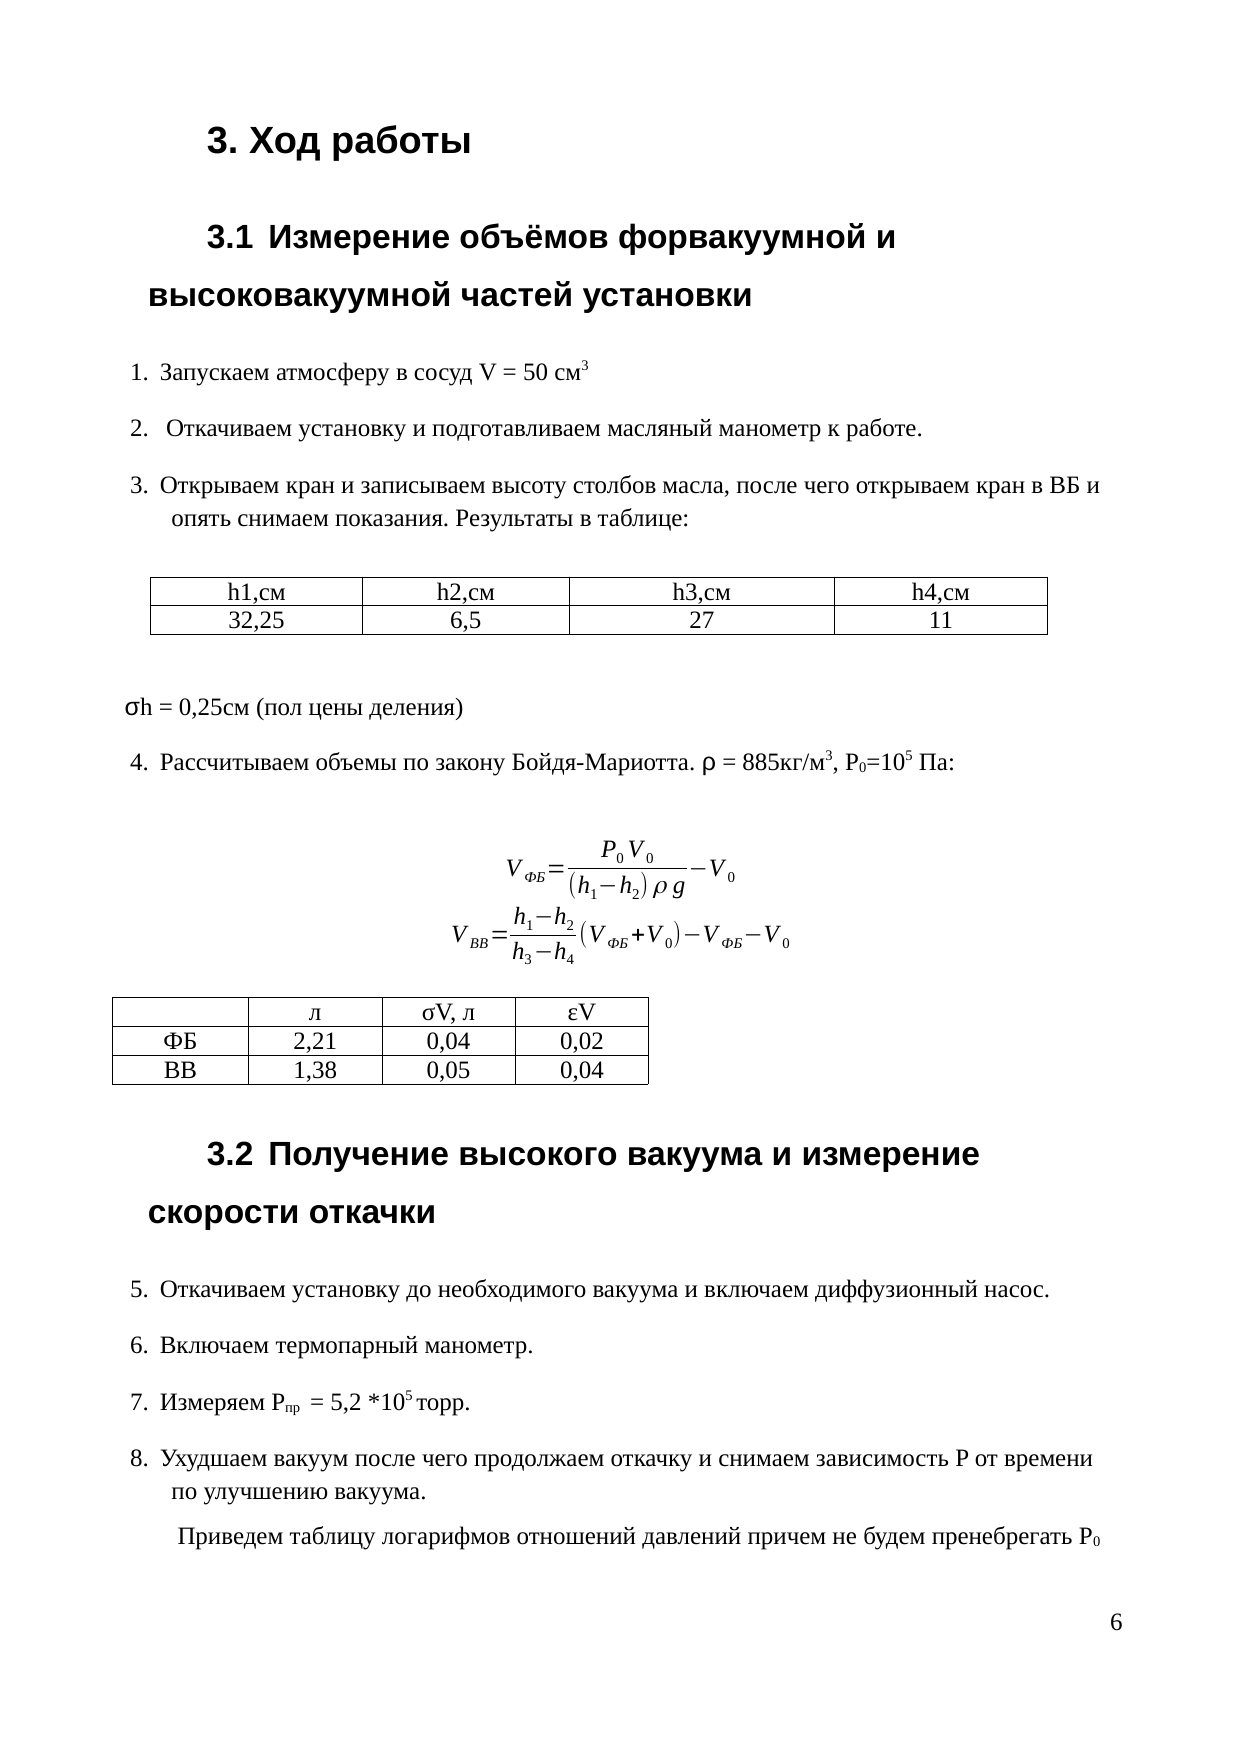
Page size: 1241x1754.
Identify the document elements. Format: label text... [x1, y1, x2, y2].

table_cell 0,04 [383, 1027, 515, 1055]
subtitle Измерение объёмов форвакуумной и высоковакуумной частей установки [148, 217, 1093, 313]
table_header [113, 998, 248, 1026]
table_header л [249, 998, 382, 1026]
subtitle Измеряем Рпр = 5,2 *105 торр. [130, 1387, 1122, 1416]
table_cell 1,38 [249, 1056, 382, 1084]
subtitle Получение высокого вакуума и измерение скорости откачки [148, 1133, 1093, 1230]
table_header εV [516, 998, 648, 1026]
table_cell 0,05 [383, 1056, 515, 1084]
subtitle Открываем кран и записываем высоту столбов масла, после чего открываем кран в ВБ и опять снимаем показания. Результаты в таблице: [130, 470, 1122, 532]
table_cell 11 [835, 606, 1047, 634]
subtitle Ход работы [148, 118, 1093, 162]
subtitle Откачиваем установку и подготавливаем масляный манометр к работе. [130, 413, 1122, 442]
list Приведем таблицу логарифмов отношений давлений причем не будем пренебрегать Р0 [177, 1521, 1122, 1550]
table_header σV, л [383, 998, 515, 1026]
subtitle Рассчитываем объемы по закону Бойдя-Мариотта. ρ = 885кг/м3, Р0=105 Па: [130, 747, 1122, 776]
table_cell ФБ [113, 1027, 248, 1055]
subtitle Ухудшаем вакуум после чего продолжаем откачку и снимаем зависимость P от времени по улучшению вакуума. [130, 1443, 1122, 1505]
subtitle Запускаем атмосферу в сосуд V = 50 см3 [130, 357, 1122, 386]
table_header h3,см [570, 578, 834, 605]
table_cell ВВ [113, 1056, 248, 1084]
text σh = 0,25см (пол цены деления) [118, 692, 1110, 721]
table_cell 6,5 [363, 606, 569, 634]
table_cell 0,02 [516, 1027, 648, 1055]
table_header h2,см [363, 578, 569, 605]
table_cell 2,21 [249, 1027, 382, 1055]
subtitle Включаем термопарный манометр. [130, 1330, 1122, 1359]
table_cell 27 [570, 606, 834, 634]
subtitle Откачиваем установку до необходимого вакуума и включаем диффузионный насос. [130, 1274, 1122, 1302]
table_cell 0,04 [516, 1056, 648, 1084]
table_header h1,см [151, 578, 362, 605]
table_header h4,см [835, 578, 1047, 605]
table_cell 32,25 [151, 606, 362, 634]
